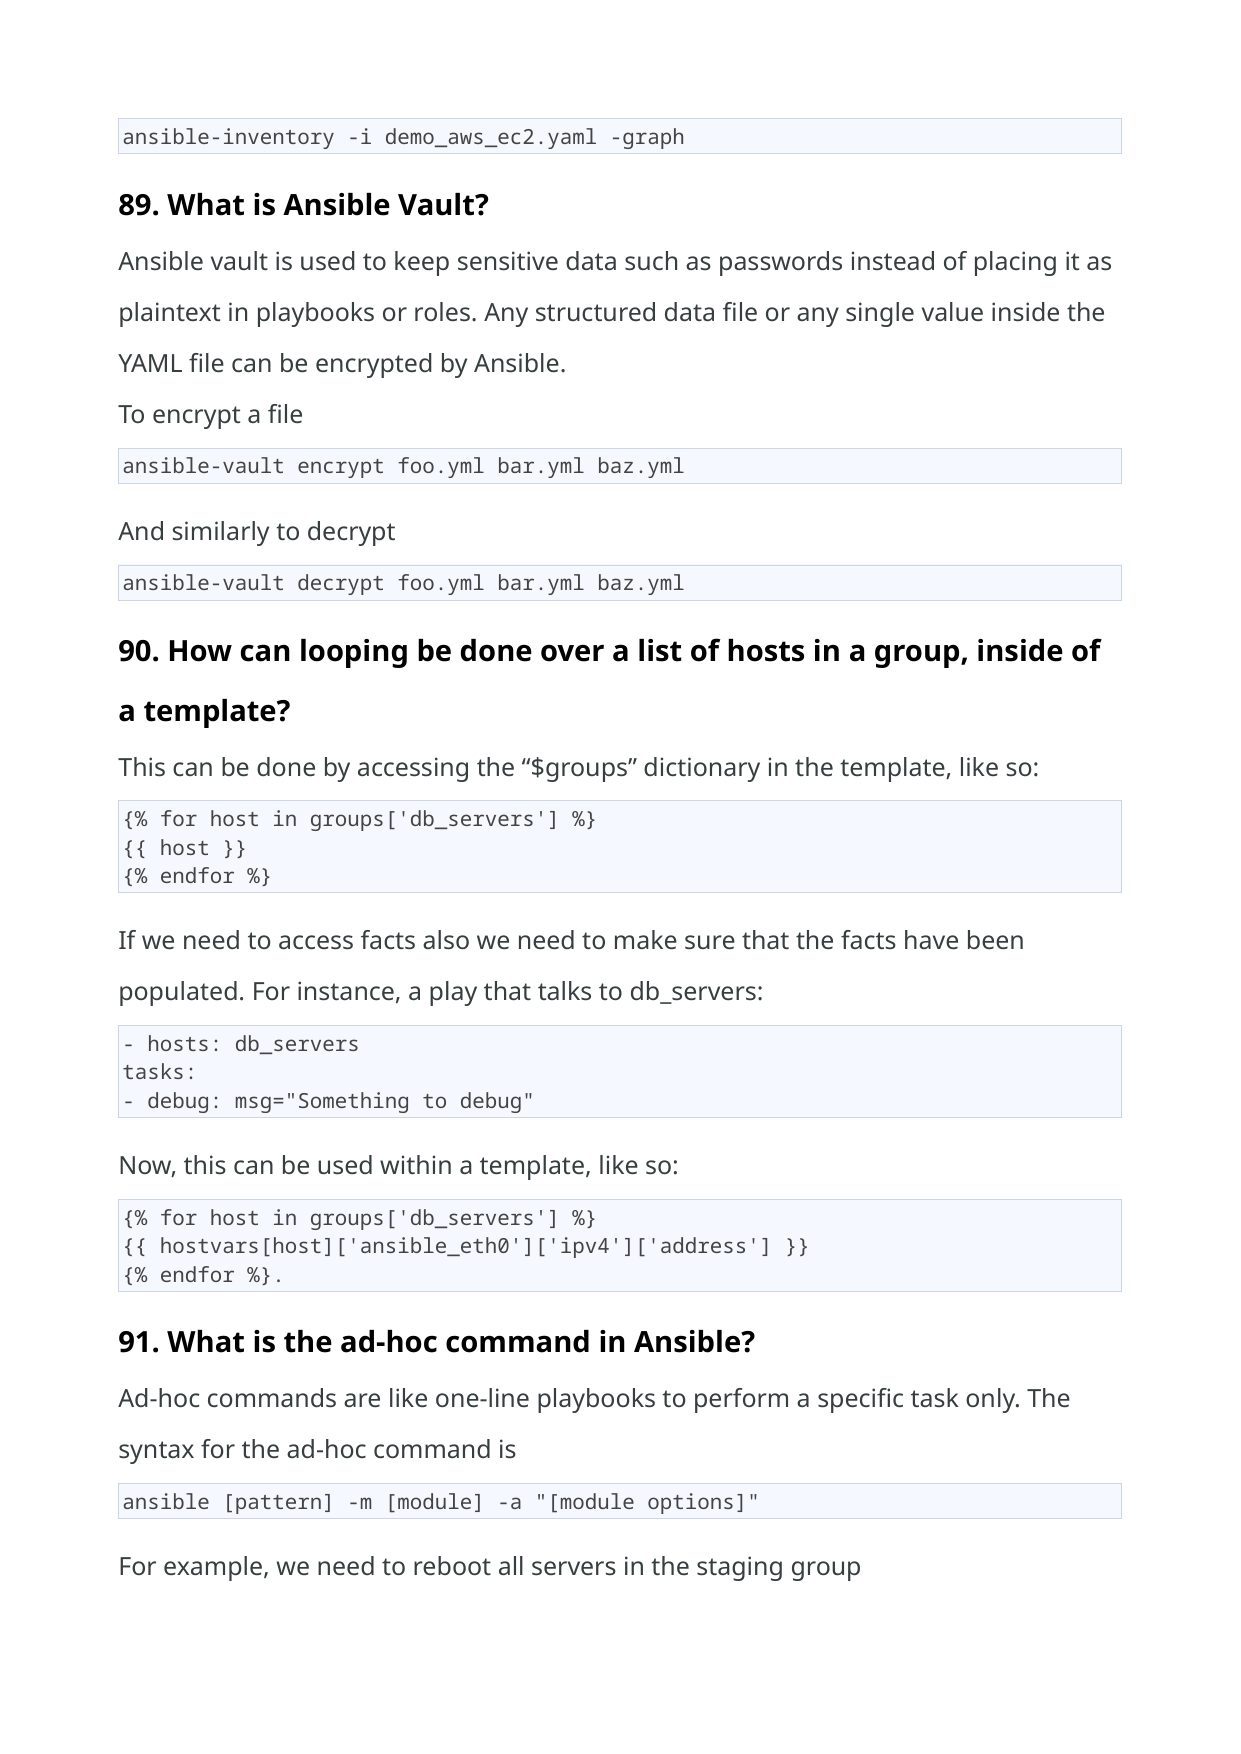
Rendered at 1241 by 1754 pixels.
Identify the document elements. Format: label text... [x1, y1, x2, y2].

text ansible-vault encrypt foo.yml bar.yml baz.yml [119, 449, 1121, 483]
text For example, we need to reboot all servers in the staging group [118, 1549, 1122, 1583]
subtitle 91. What is the ad-hoc command in Ansible? [118, 1322, 1122, 1361]
text {% for host in groups['db_servers'] %} [119, 801, 1121, 829]
text {{ host }} [119, 829, 1121, 857]
text And similarly to decrypt [118, 513, 1122, 547]
text Ansible vault is used to keep sensitive data such as passwords instead of placing it as plaintext in playbooks or roles. Any structured data file or any single value inside the YAML file can be encrypted by Ansible. [118, 243, 1122, 379]
text - debug: msg="Something to debug" [119, 1082, 1121, 1117]
text - hosts: db_servers [119, 1026, 1121, 1053]
text {% endfor %}. [119, 1256, 1121, 1291]
text Ad-hoc commands are like one-line playbooks to perform a specific task only. The syntax for the ad-hoc command is [118, 1381, 1122, 1466]
subtitle 90. How can looping be done over a list of hosts in a group, inside of a template? [118, 630, 1122, 729]
text {% endfor %} [119, 857, 1121, 892]
text If we need to access facts also we need to make sure that the facts have been populated. For instance, a play that talks to db_servers: [118, 923, 1122, 1008]
text To encrypt a file [118, 397, 1122, 431]
text ansible-vault decrypt foo.yml bar.yml baz.yml [119, 566, 1121, 600]
text {% for host in groups['db_servers'] %} [119, 1200, 1121, 1227]
subtitle 89. What is Ansible Vault? [118, 184, 1122, 224]
text tasks: [119, 1053, 1121, 1082]
text Now, this can be used within a template, like so: [118, 1148, 1122, 1182]
text ansible-inventory -i demo_aws_ec2.yaml -graph [119, 119, 1121, 153]
text This can be done by accessing the “$groups” dictionary in the template, like so: [118, 749, 1122, 783]
text {{ hostvars[host]['ansible_eth0']['ipv4']['address'] }} [119, 1227, 1121, 1256]
text ansible [pattern] -m [module] -a "[module options]" [119, 1484, 1121, 1518]
